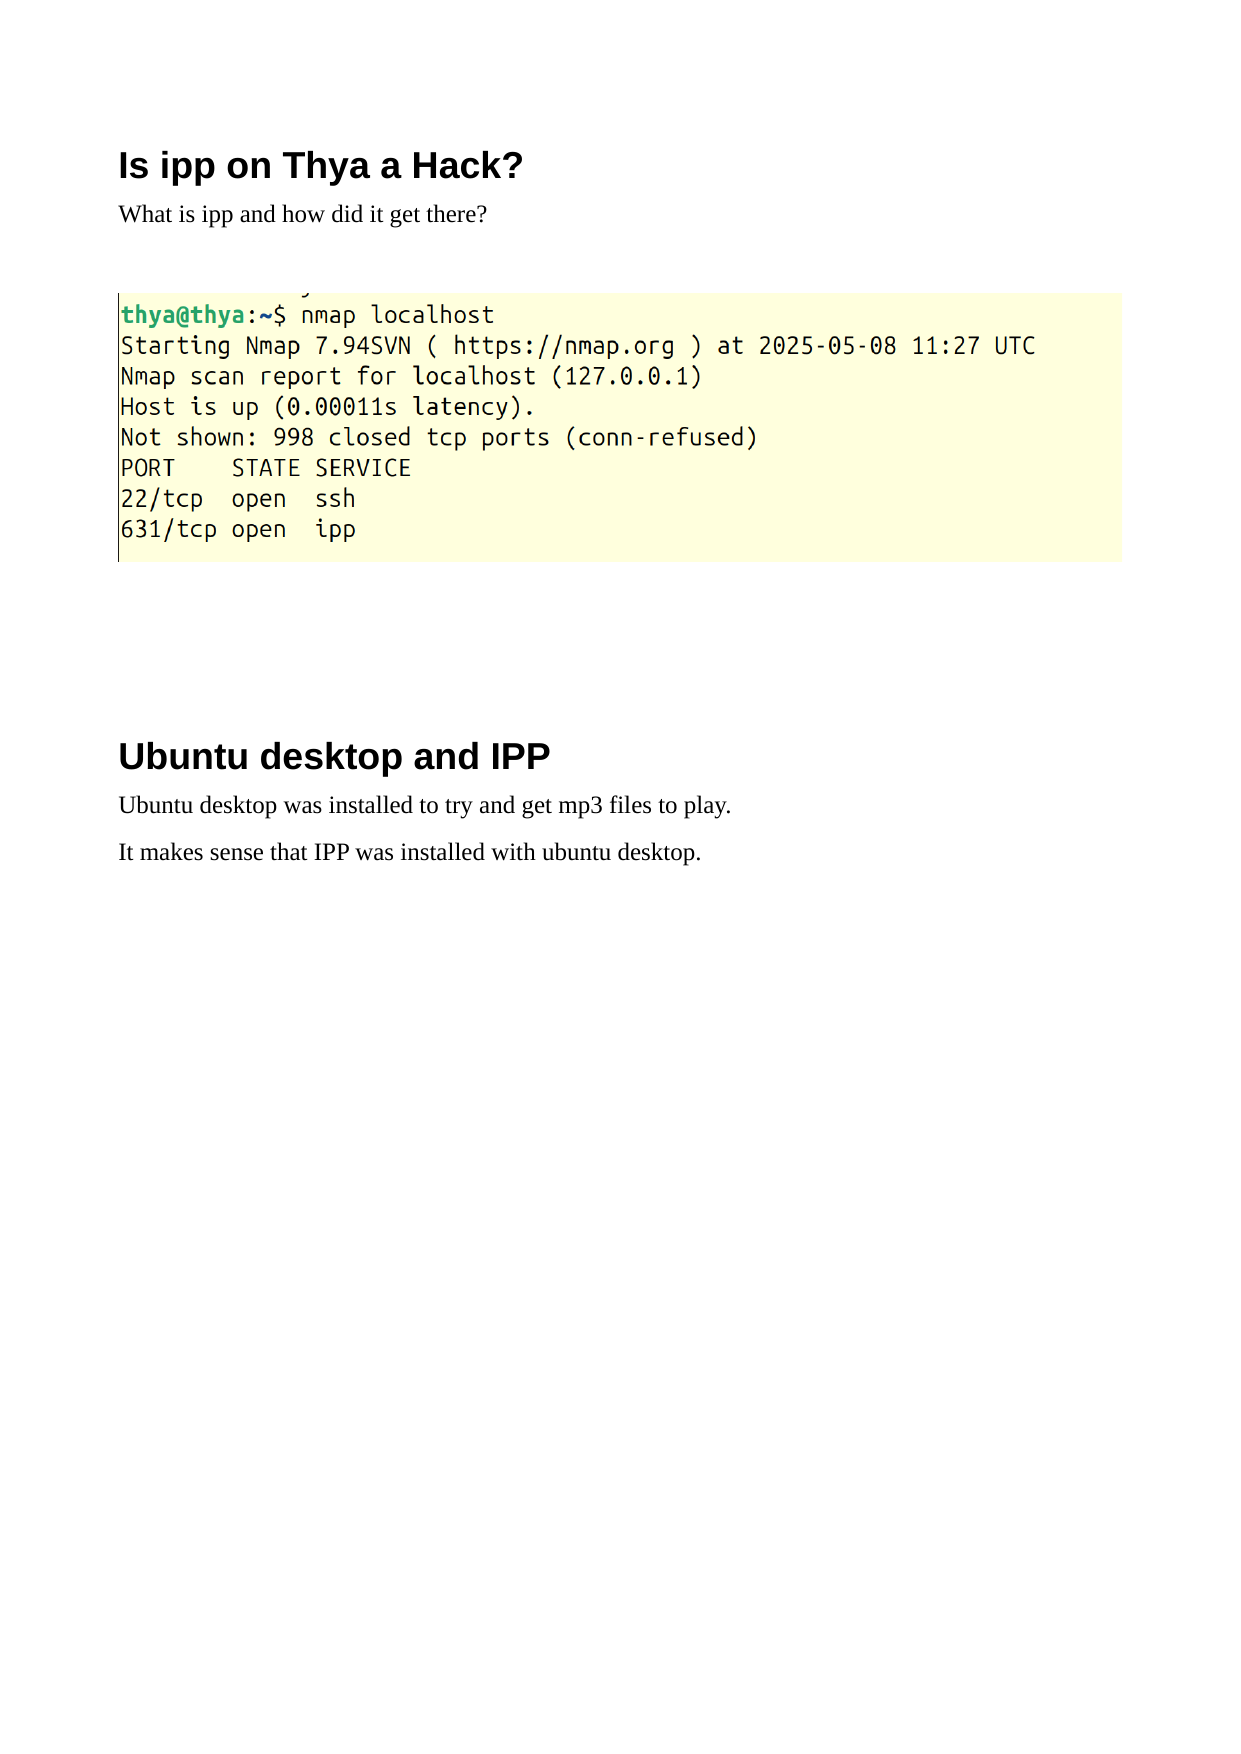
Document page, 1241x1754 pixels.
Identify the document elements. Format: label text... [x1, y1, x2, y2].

text It makes sense that IPP was installed with ubuntu desktop. [118, 837, 1122, 866]
text What is ipp and how did it get there? [118, 199, 1122, 227]
subtitle Ubuntu desktop and IPP [118, 734, 1122, 777]
subtitle Is ipp on Thya a Hack? [118, 143, 1122, 186]
picture [118, 293, 1123, 562]
text Ubuntu desktop was installed to try and get mp3 files to play. [118, 790, 1122, 818]
